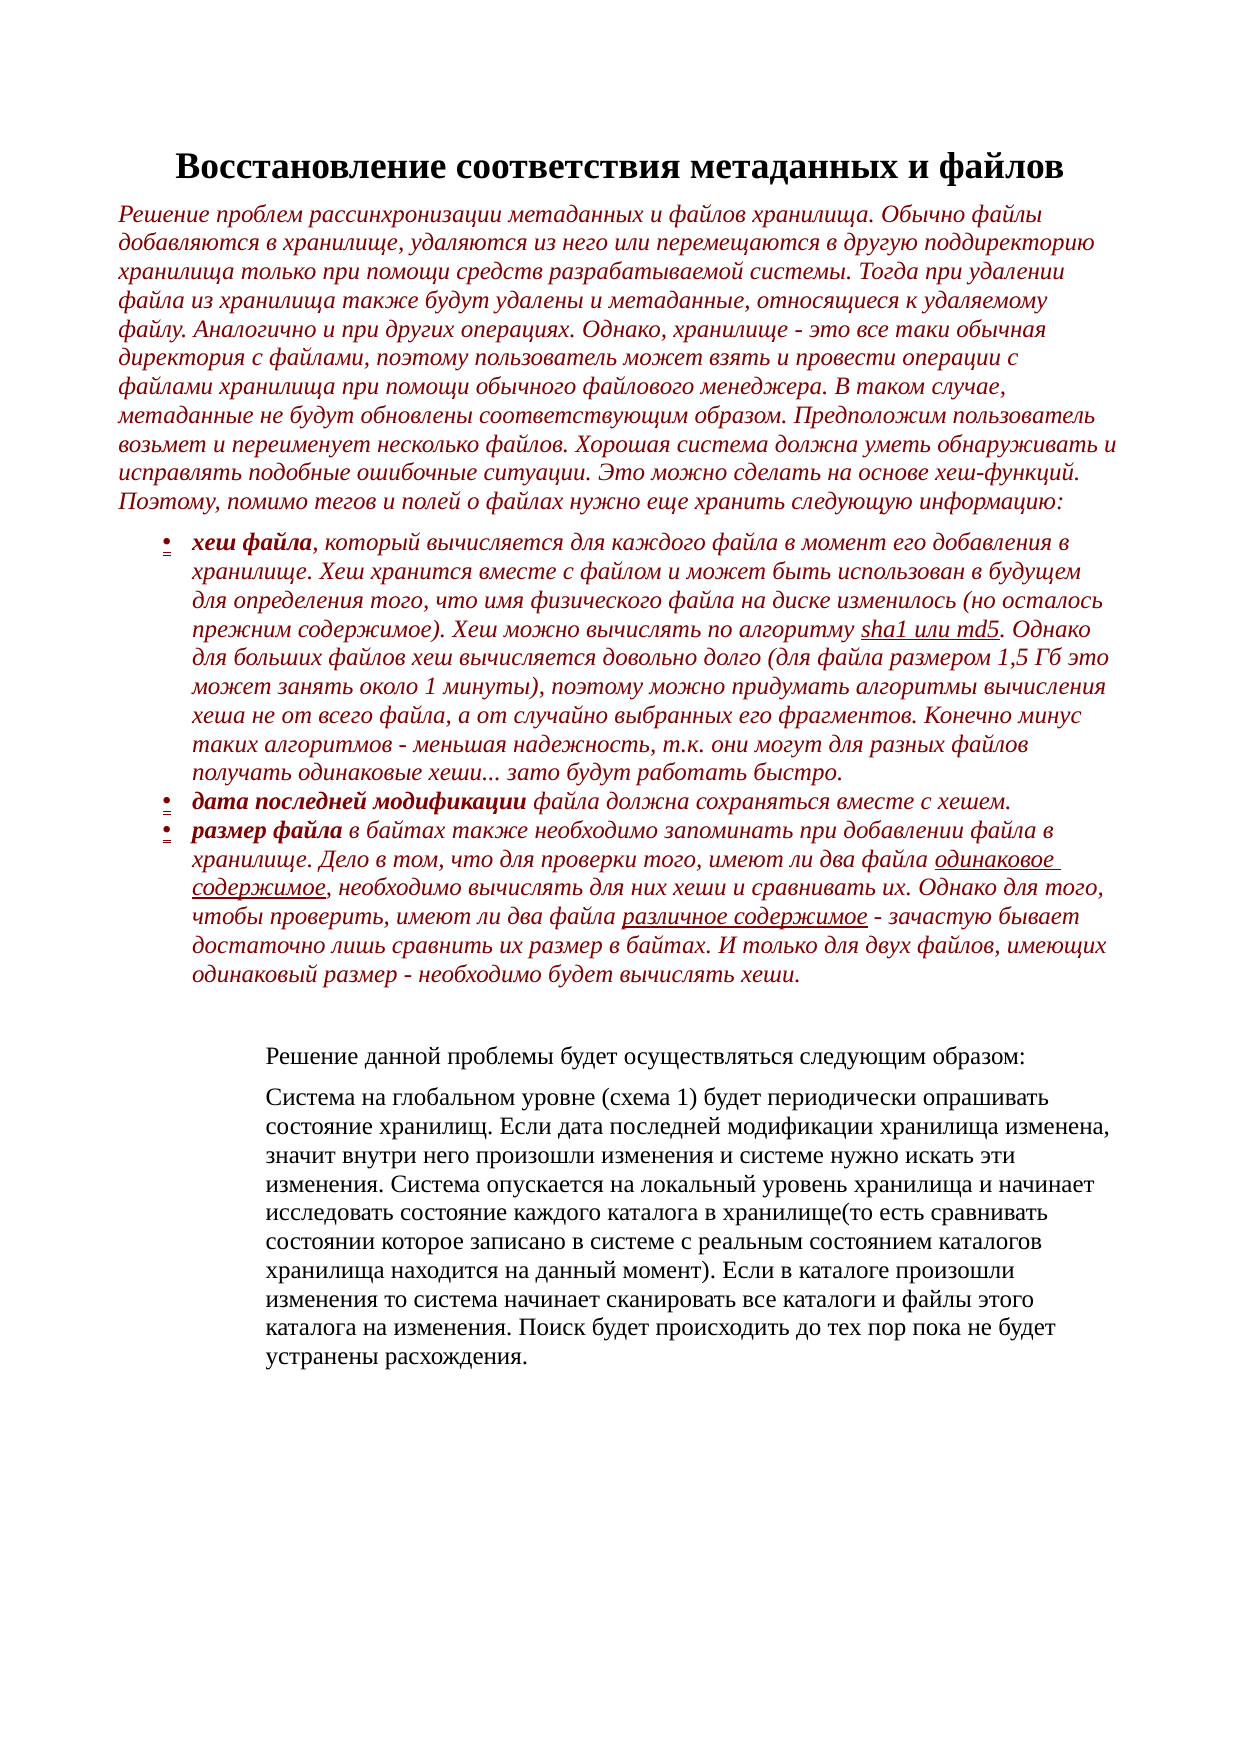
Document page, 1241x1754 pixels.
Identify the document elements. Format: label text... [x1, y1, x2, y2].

subtitle Восстановление соответствия метаданных и файлов [118, 143, 1122, 186]
list размер файла в байтах также необходимо запоминать при добавлении файла в хранилище. Дело в том, что для проверки того, имеют ли два файла одинаковое содержимое, необходимо вычислять для них хеши и сравнивать их. Однако для того, чтобы проверить, имеют ли два файла различное содержимое - зачастую бывает достаточно лишь сравнить их размер в байтах. И только для двух файлов, имеющих одинаковый размер - необходимо будет вычислять хеши. [162, 815, 1122, 987]
text Решение проблем рассинхронизации метаданных и файлов хранилища. Обычно файлы добавляются в хранилище, удаляются из него или перемещаются в другую поддиректорию хранилища только при помощи средств разрабатываемой системы. Тогда при удалении файла из хранилища также будут удалены и метаданные, относящиеся к удаляемому файлу. Аналогично и при других операциях. Однако, хранилище - это все таки обычная директория с файлами, поэтому пользователь может взять и провести операции с файлами хранилища при помощи обычного файлового менеджера. В таком случае, метаданные не будут обновлены соответствующим образом. Предположим пользователь возьмет и переименует несколько файлов. Хорошая система должна уметь обнаруживать и исправлять подобные ошибочные ситуации. Это можно сделать на основе хеш-функций. Поэтому, помимо тегов и полей о файлах нужно еще хранить следующую информацию: [118, 199, 1122, 515]
list дата последней модификации файла должна сохраняться вместе с хешем. [162, 786, 1122, 815]
list Система на глобальном уровне (схема 1) будет периодически опрашивать состояние хранилищ. Если дата последней модификации хранилища изменена, значит внутри него произошли изменения и системе нужно искать эти изменения. Система опускается на локальный уровень хранилища и начинает исследовать состояние каждого каталога в хранилище(то есть сравнивать состоянии которое записано в системе с реальным состоянием каталогов хранилища находится на данный момент). Если в каталоге произошли изменения то система начинает сканировать все каталоги и файлы этого каталога на изменения. Поиск будет происходить до тех пор пока не будет устранены расхождения. [236, 1082, 1122, 1370]
list хеш файла, который вычисляется для каждого файла в момент его добавления в хранилище. Хеш хранится вместе с файлом и может быть использован в будущем для определения того, что имя физического файла на диске изменилось (но осталось прежним содержимое). Хеш можно вычислять по алгоритму sha1 или md5. Однако для больших файлов хеш вычисляется довольно долго (для файла размером 1,5 Гб это может занять около 1 минуты), поэтому можно придумать алгоритмы вычисления хеша не от всего файла, а от случайно выбранных его фрагментов. Конечно минус таких алгоритмов - меньшая надежность, т.к. они могут для разных файлов получать одинаковые хеши... зато будут работать быстро. [162, 527, 1122, 786]
list Решение данной проблемы будет осуществляться следующим образом: [236, 1041, 1122, 1070]
